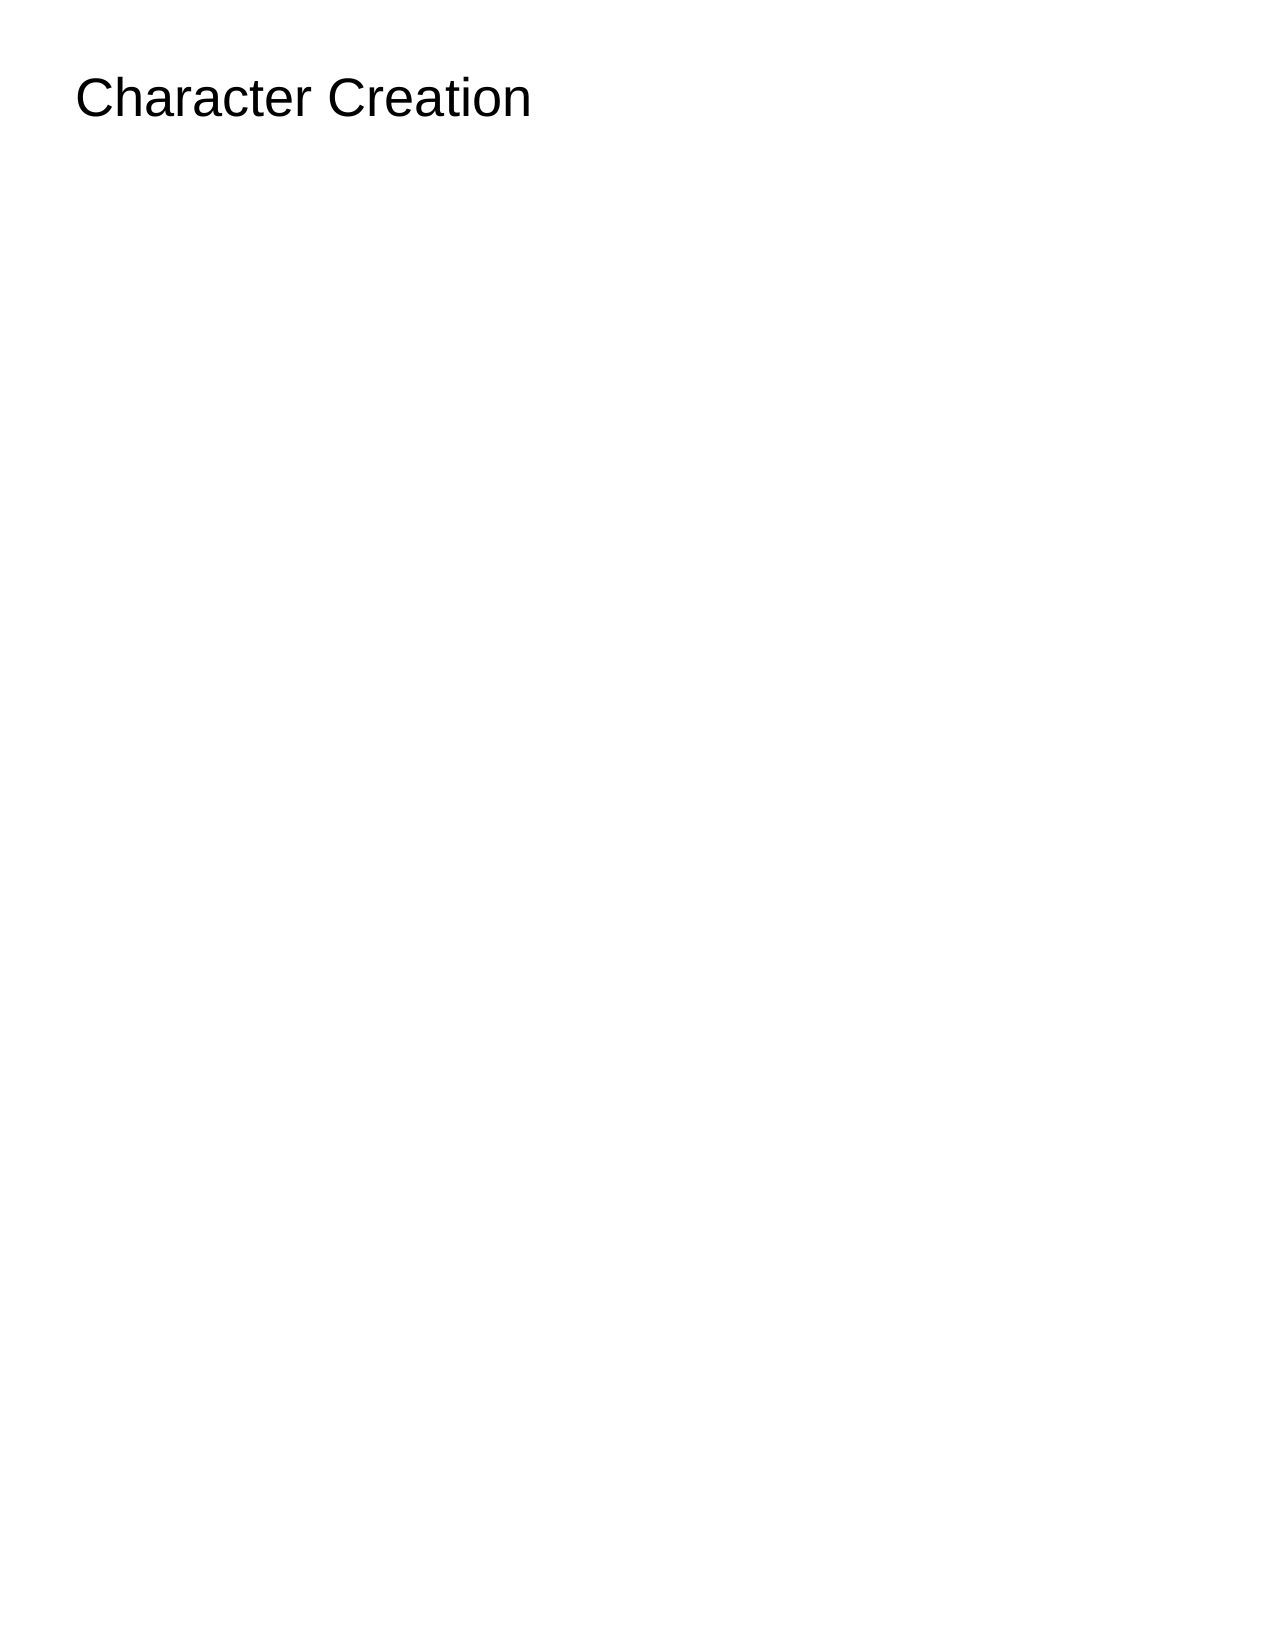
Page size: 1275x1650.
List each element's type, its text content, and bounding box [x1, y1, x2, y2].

title Character Creation [75, 66, 1200, 128]
